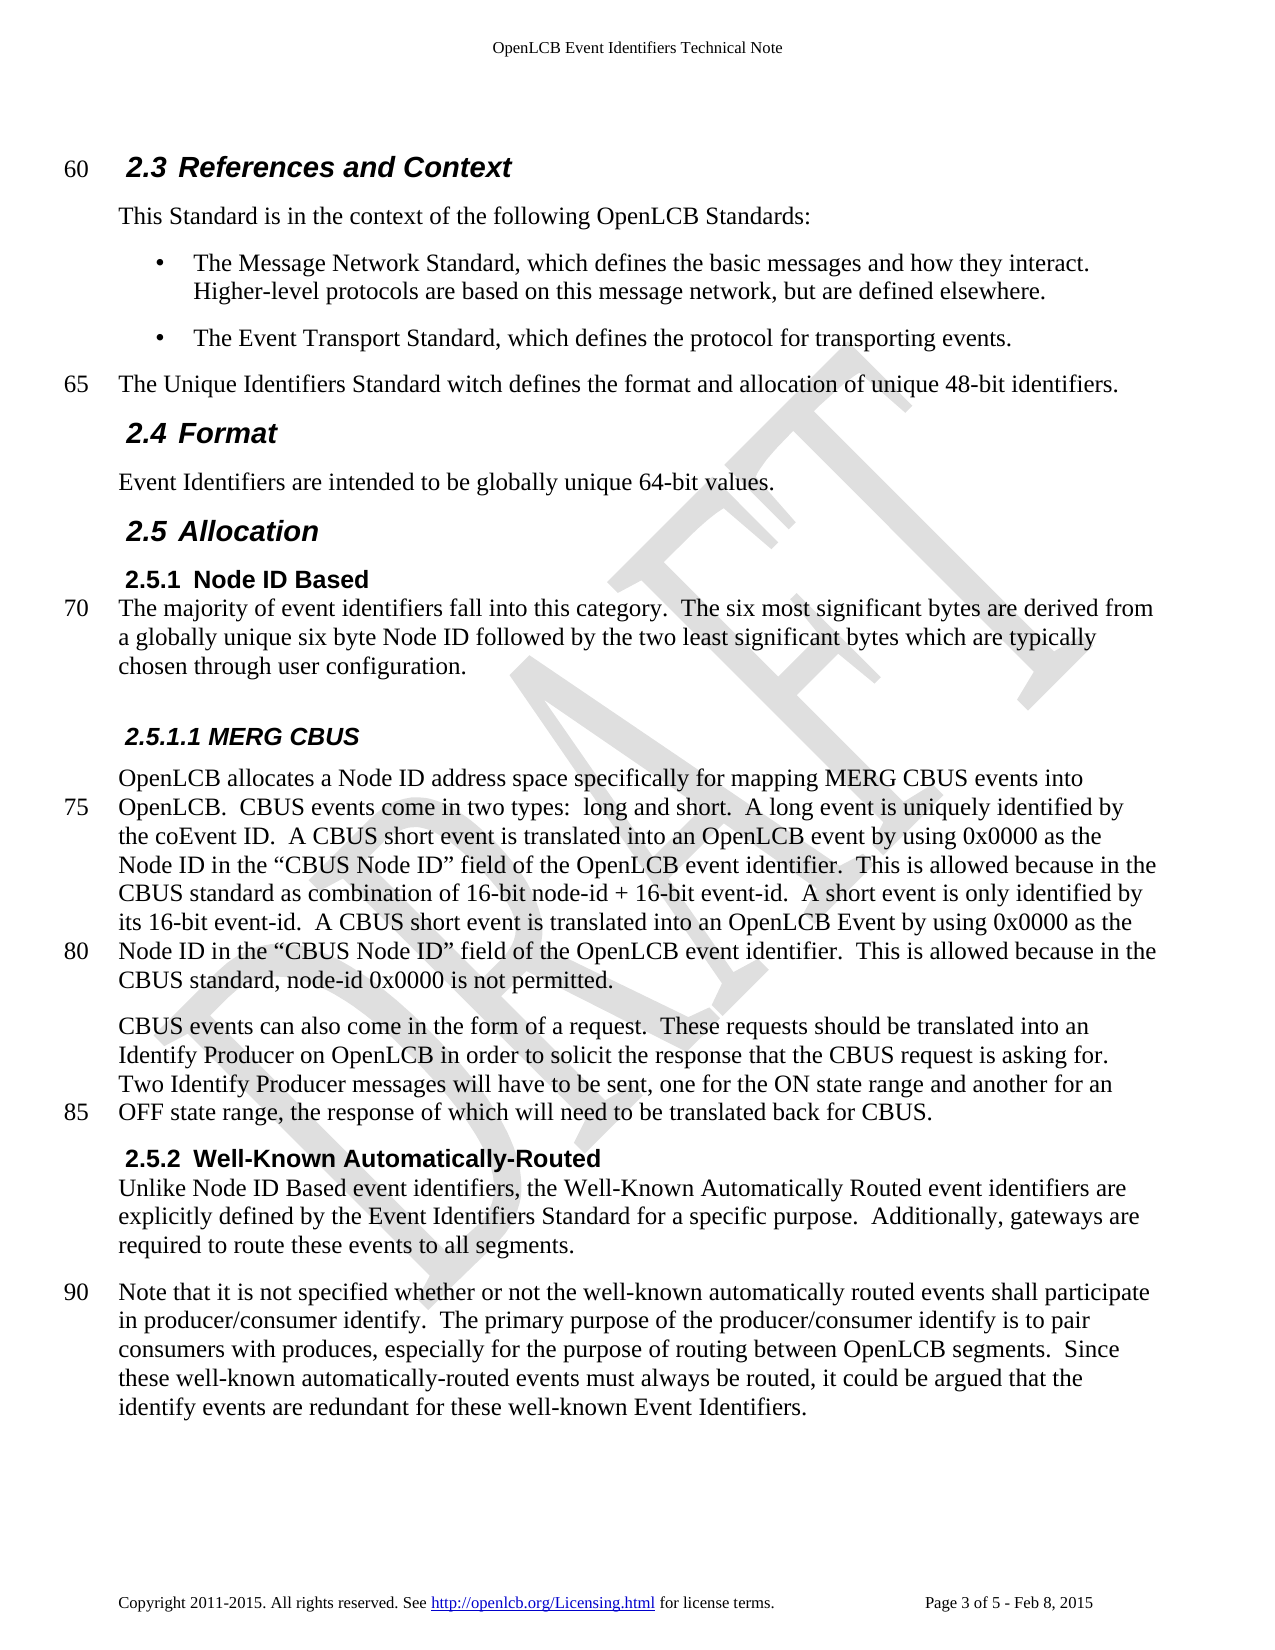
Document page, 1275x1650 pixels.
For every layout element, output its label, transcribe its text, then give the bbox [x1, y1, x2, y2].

subtitle [681, 513, 767, 547]
subtitle Well-Known Automatically-Routed [513, 1144, 1157, 1173]
text The Unique Identifiers Standard witch defines the format and allocation of unique 48-bit identifiers. [118, 369, 819, 398]
subtitle [620, 581, 653, 593]
subtitle [820, 416, 1157, 449]
text Event Identifiers are intended to be globally unique 64-bit values. [871, 467, 1157, 496]
text The Unique Identifiers Standard witch defines the format and allocation of unique 48-bit identifiers. [877, 369, 1157, 398]
text This Standard is in the context of the following OpenLCB Standards: [118, 201, 1157, 230]
subtitle Node ID Based [118, 565, 623, 593]
list The Message Network Standard, which defines the basic messages and how they interact. Higher-level protocols are based on this message network, but are defined elsewhere. [156, 248, 1157, 305]
subtitle Format [118, 416, 772, 449]
list The Event Transport Standard, which defines the protocol for transporting events. [156, 323, 1157, 352]
subtitle Well-Known Automatically-Routed [118, 1144, 326, 1173]
subtitle [561, 722, 617, 751]
subtitle [750, 513, 908, 547]
text Unlike Node ID Based event identifiers, the Well-Known Automatically Routed event identifiers are explicitly defined by the Event Identifiers Standard for a specific purpose. Additionally, gateways are required to route these events to all segments. [118, 1173, 412, 1259]
subtitle [630, 722, 811, 751]
text OpenLCB allocates a Node ID address space specifically for mapping MERG CBUS events into OpenLCB. CBUS events come in two types: long and short. A long event is uniquely identified by the coEvent ID. A CBUS short event is translated into an OpenLCB event by using 0x0000 as the Node ID in the “CBUS Node ID” field of the OpenLCB event identifier. This is allowed because in the CBUS standard as combination of 16-bit node-id + 16-bit event-id. A short event is only identified by its 16-bit event-id. A CBUS short event is translated into an OpenLCB Event by using 0x0000 as the Node ID in the “CBUS Node ID” field of the OpenLCB event identifier. This is allowed because in the CBUS standard, node-id 0x0000 is not permitted. [370, 828, 515, 977]
text Note that it is not specified whether or not the well-known automatically routed events shall participate in producer/consumer identify. The primary purpose of the producer/consumer identify is to pair consumers with produces, especially for the purpose of routing between OpenLCB segments. Since these well-known automatically-routed events must always be routed, it could be argued that the identify events are redundant for these well-known Event Identifiers. [118, 1277, 1157, 1420]
subtitle [917, 513, 1157, 547]
text Event Identifiers are intended to be globally unique 64-bit values. [118, 467, 731, 496]
text The majority of event identifiers fall into this category. The six most significant bytes are derived from a globally unique six byte Node ID followed by the two least significant bytes which are typically chosen through user configuration. [997, 593, 1157, 680]
text CBUS events can also come in the form of a request. These requests should be translated into an Identify Producer on OpenLCB in order to solicit the response that the CBUS request is asking for. Two Identify Producer messages will have to be sent, one for the ON state range and another for an OFF state range, the response of which will need to be translated back for CBUS. [517, 1011, 1157, 1126]
subtitle [969, 565, 1157, 593]
subtitle [777, 432, 810, 449]
text OpenLCB allocates a Node ID address space specifically for mapping MERG CBUS events into OpenLCB. CBUS events come in two types: long and short. A long event is uniquely identified by the coEvent ID. A CBUS short event is translated into an OpenLCB event by using 0x0000 as the Node ID in the “CBUS Node ID” field of the OpenLCB event identifier. This is allowed because in the CBUS standard as combination of 16-bit node-id + 16-bit event-id. A short event is only identified by its 16-bit event-id. A CBUS short event is translated into an OpenLCB Event by using 0x0000 as the Node ID in the “CBUS Node ID” field of the OpenLCB event identifier. This is allowed because in the CBUS standard, node-id 0x0000 is not permitted. [118, 763, 721, 993]
subtitle MERG CBUS [118, 722, 561, 751]
subtitle Allocation [118, 513, 675, 547]
text The majority of event identifiers fall into this category. The six most significant bytes are derived from a globally unique six byte Node ID followed by the two least significant bytes which are typically chosen through user configuration. [118, 593, 740, 680]
text CBUS events can also come in the form of a request. These requests should be translated into an Identify Producer on OpenLCB in order to solicit the response that the CBUS request is asking for. Two Identify Producer messages will have to be sent, one for the ON state range and another for an OFF state range, the response of which will need to be translated back for CBUS. [211, 1011, 469, 1126]
text CBUS events can also come in the form of a request. These requests should be translated into an Identify Producer on OpenLCB in order to solicit the response that the CBUS request is asking for. Two Identify Producer messages will have to be sent, one for the ON state range and another for an OFF state range, the response of which will need to be translated back for CBUS. [410, 1011, 584, 1126]
subtitle [668, 565, 954, 593]
subtitle References and Context [118, 150, 1157, 183]
subtitle [825, 722, 1157, 751]
text The majority of event identifiers fall into this category. The six most significant bytes are derived from a globally unique six byte Node ID followed by the two least significant bytes which are typically chosen through user configuration. [798, 593, 1033, 680]
text CBUS events can also come in the form of a request. These requests should be translated into an Identify Producer on OpenLCB in order to solicit the response that the CBUS request is asking for. Two Identify Producer messages will have to be sent, one for the ON state range and another for an OFF state range, the response of which will need to be translated back for CBUS. [118, 1011, 279, 1126]
subtitle Well-Known Automatically-Routed [340, 1144, 492, 1173]
text Unlike Node ID Based event identifiers, the Well-Known Automatically Routed event identifiers are explicitly defined by the Event Identifiers Standard for a specific purpose. Additionally, gateways are required to route these events to all segments. [482, 1173, 1157, 1259]
text The majority of event identifiers fall into this category. The six most significant bytes are derived from a globally unique six byte Node ID followed by the two least significant bytes which are typically chosen through user configuration. [696, 593, 817, 675]
text Unlike Node ID Based event identifiers, the Well-Known Automatically Routed event identifiers are explicitly defined by the Event Identifiers Standard for a specific purpose. Additionally, gateways are required to route these events to all segments. [369, 1173, 493, 1251]
text Event Identifiers are intended to be globally unique 64-bit values. [757, 467, 857, 496]
text OpenLCB allocates a Node ID address space specifically for mapping MERG CBUS events into OpenLCB. CBUS events come in two types: long and short. A long event is uniquely identified by the coEvent ID. A CBUS short event is translated into an OpenLCB event by using 0x0000 as the Node ID in the “CBUS Node ID” field of the OpenLCB event identifier. This is allowed because in the CBUS standard as combination of 16-bit node-id + 16-bit event-id. A short event is only identified by its 16-bit event-id. A CBUS short event is translated into an OpenLCB Event by using 0x0000 as the Node ID in the “CBUS Node ID” field of the OpenLCB event identifier. This is allowed because in the CBUS standard, node-id 0x0000 is not permitted. [670, 763, 1157, 993]
